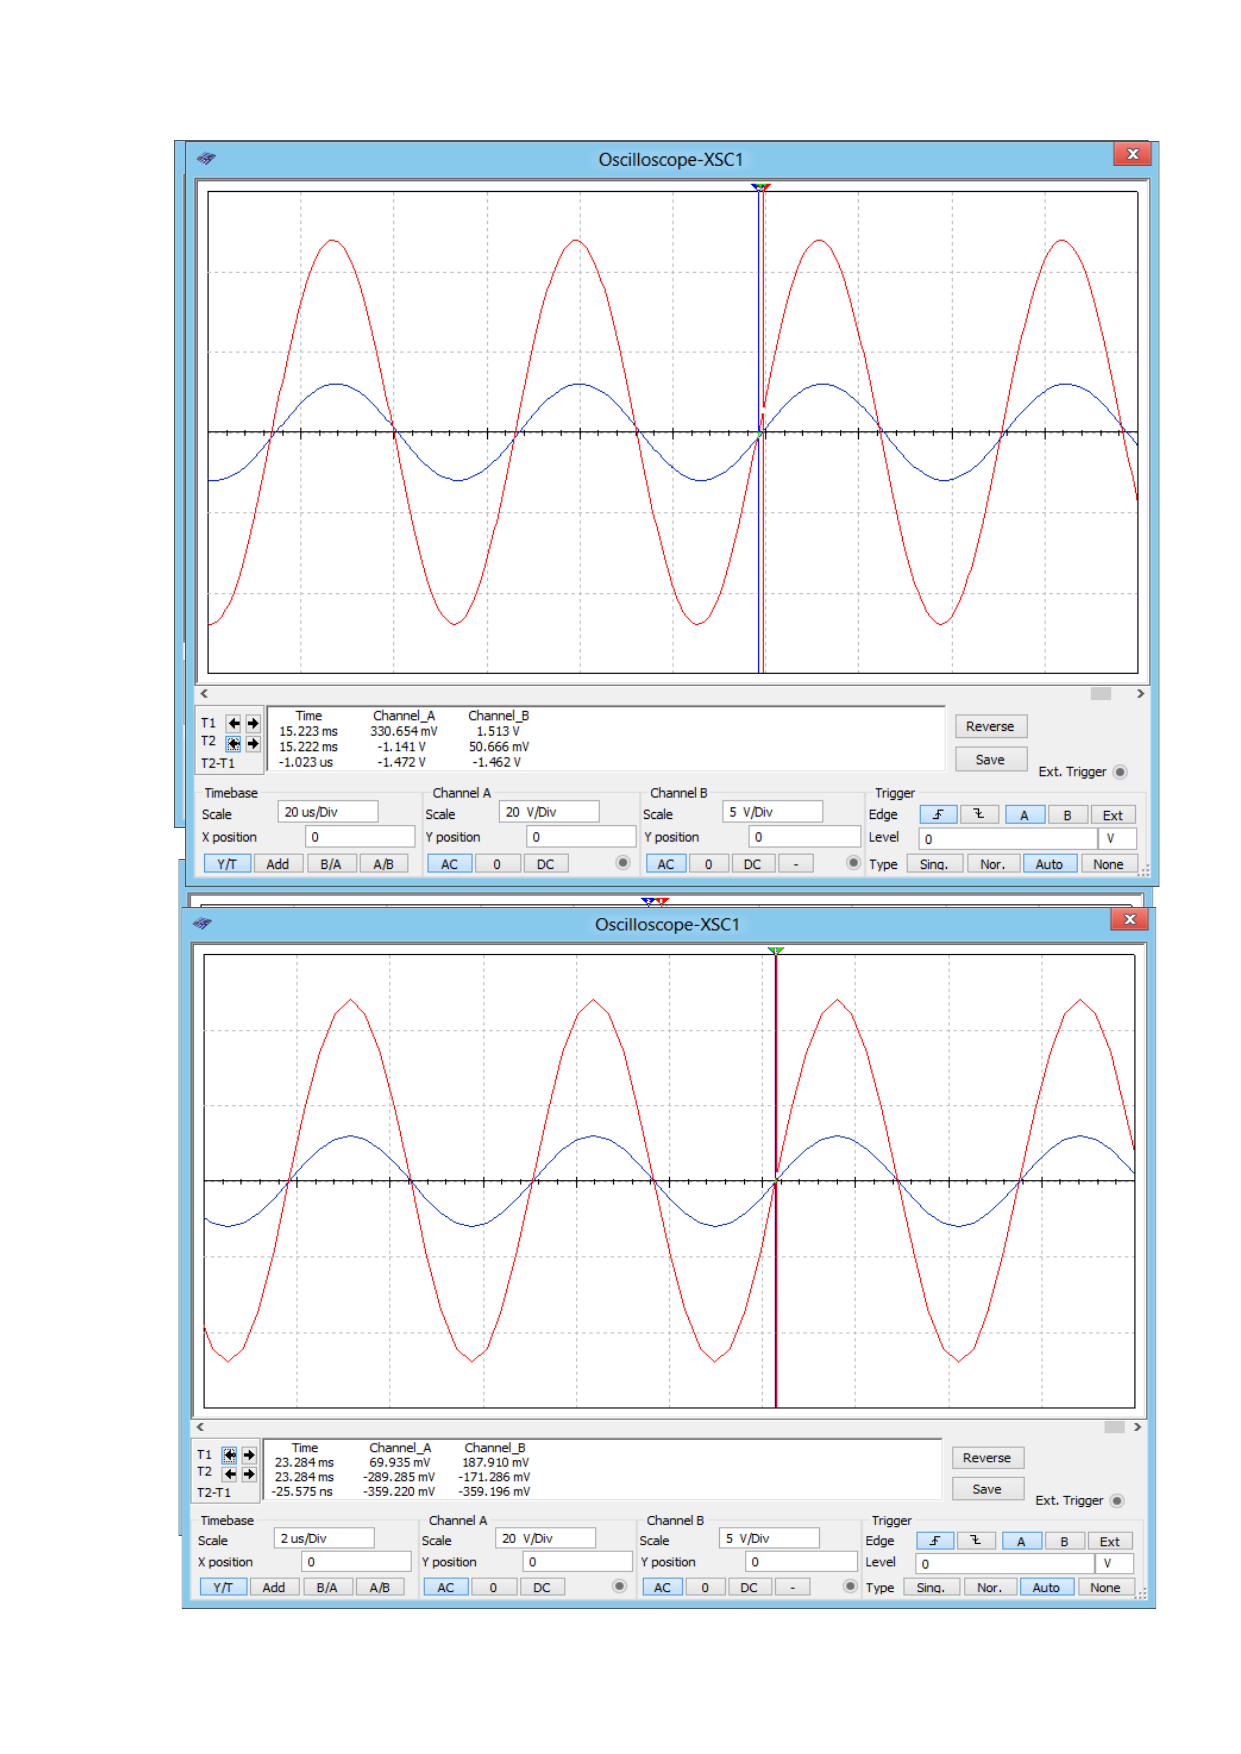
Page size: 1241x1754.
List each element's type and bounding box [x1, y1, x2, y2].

picture [174, 140, 1160, 1609]
